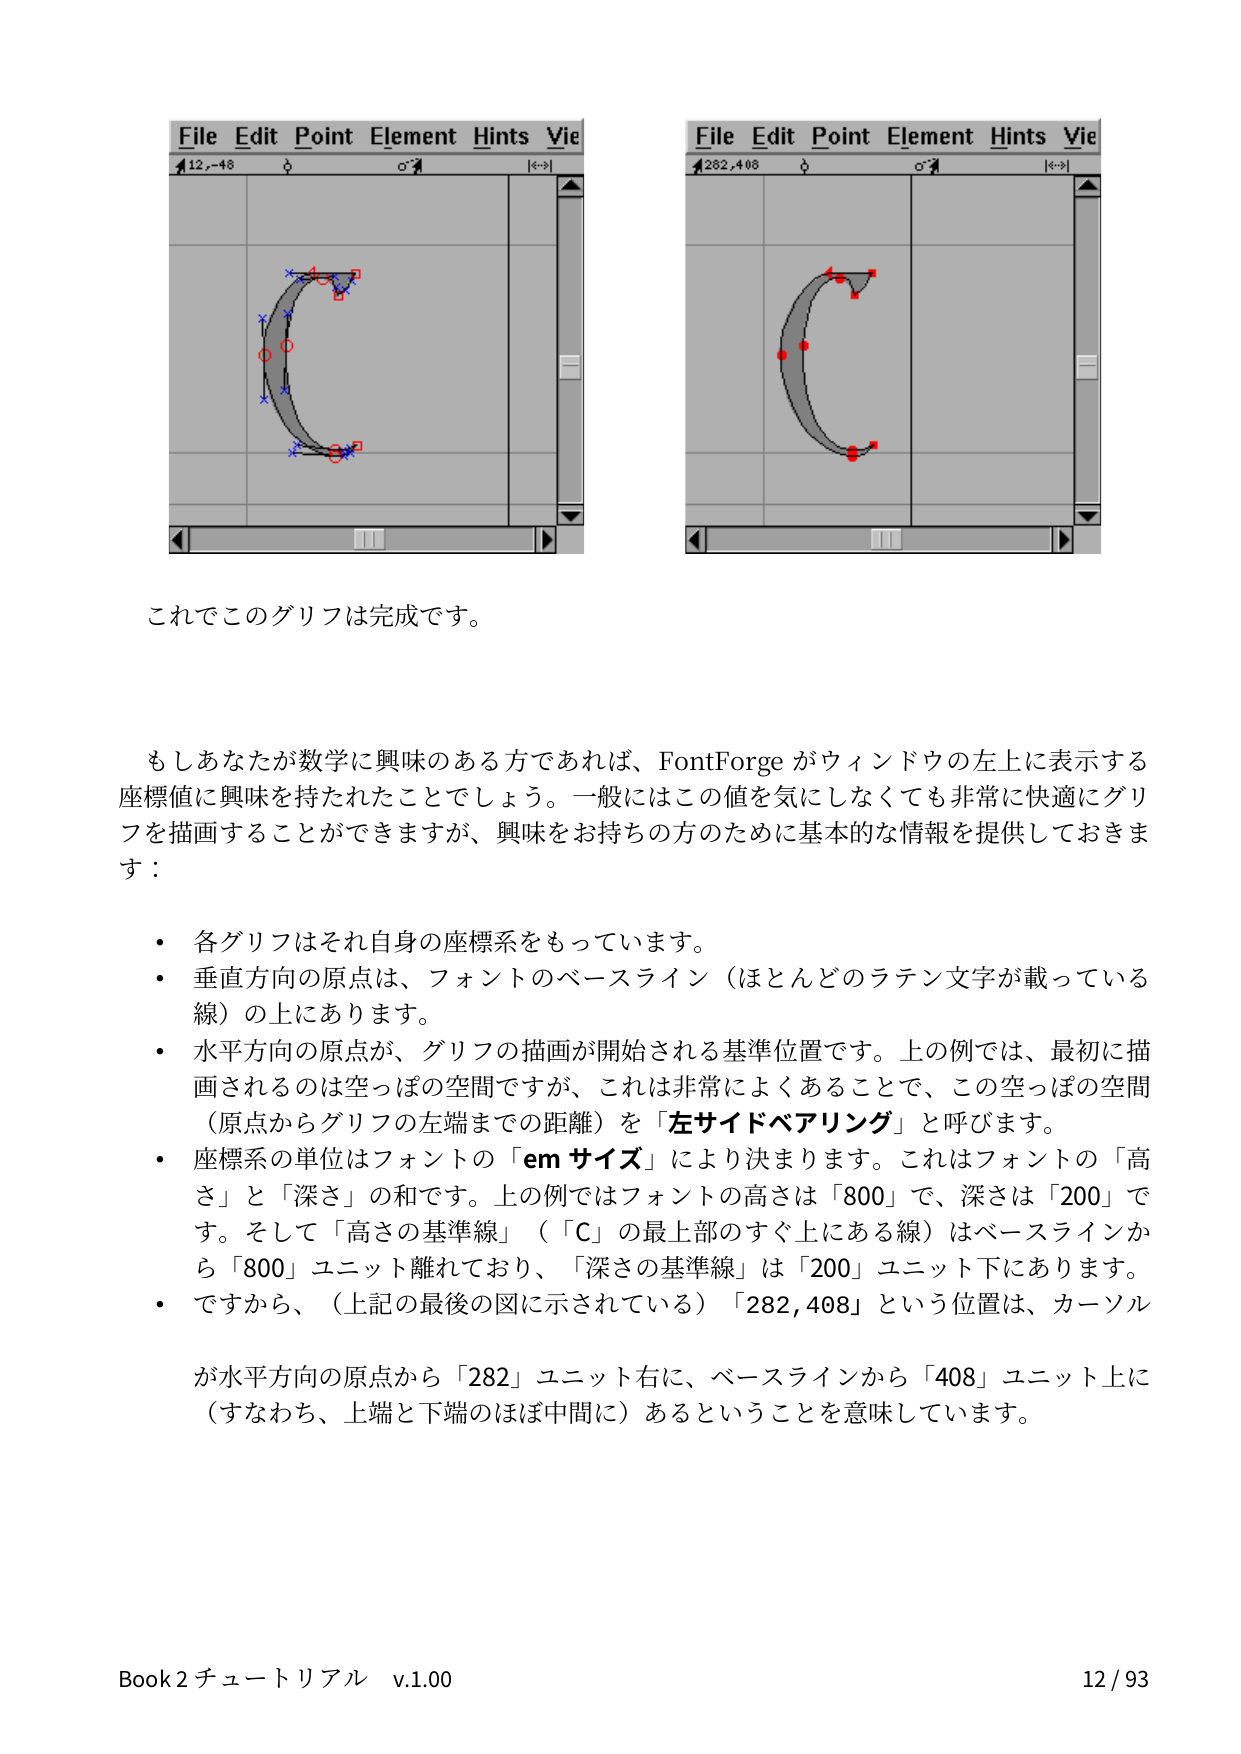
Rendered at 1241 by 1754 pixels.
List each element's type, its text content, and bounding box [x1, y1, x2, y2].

list 水平方向の原点が、グリフの描画が開始される基準位置です。上の例では、最初に描画されるのは空っぽの空間ですが、これは非常によくあることで、この空っぽの空間（原点からグリフの左端までの距離）を「左サイドベアリング」と呼びます。 [156, 1031, 1152, 1140]
text もしあなたが数学に興味のある方であれば、FontForge がウィンドウの左上に表示する座標値に興味を持たれたことでしょう。一般にはこの値を気にしなくても非常に快適にグリフを描画することができますが、興味をお持ちの方のために基本的な情報を提供しておきます： [118, 719, 1152, 886]
list 垂直方向の原点は、フォントのベースライン（ほとんどのラテン文字が載っている線）の上にあります。 [156, 958, 1152, 1031]
list 座標系の単位はフォントの「em サイズ」により決まります。これはフォントの「高さ」と「深さ」の和です。上の例ではフォントの高さは「800」で、深さは「200」です。そして「高さの基準線」（「C」の最上部のすぐ上にある線）はベースラインから「800」ユニット離れており、「深さの基準線」は「200」ユニット下にあります。 [156, 1140, 1152, 1285]
text これでこのグリフは完成です。 [118, 584, 1152, 632]
list ですから、（上記の最後の図に示されている）「282,408」という位置は、カーソルが水平方向の原点から「282」ユニット右に、ベースラインから「408」ユニット上に（すなわち、上端と下端のほぼ中間に）あるということを意味しています。 [156, 1285, 1152, 1430]
list 各グリフはそれ自身の座標系をもっています。 [156, 901, 1152, 958]
picture [168, 118, 585, 554]
table_header [118, 89, 635, 584]
picture [685, 118, 1102, 554]
table_header [635, 89, 1152, 584]
